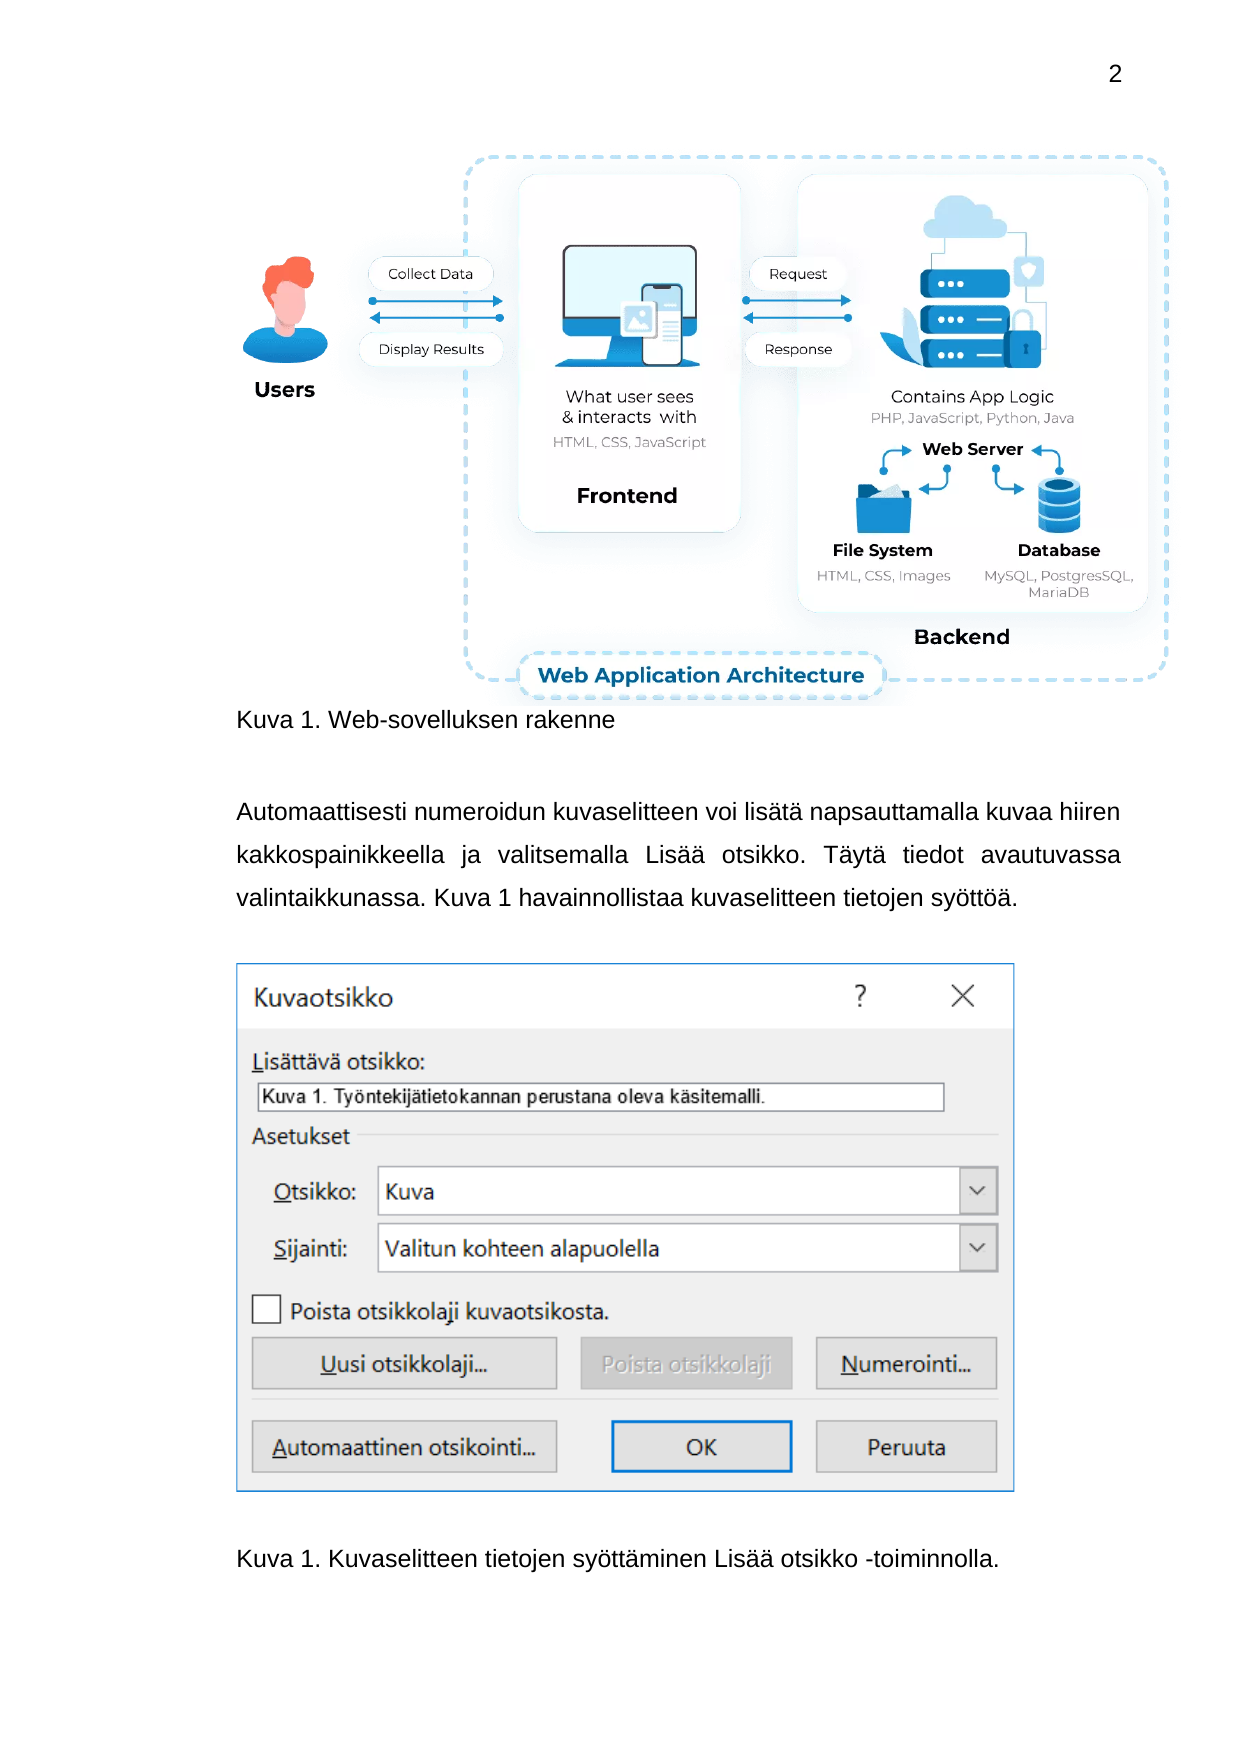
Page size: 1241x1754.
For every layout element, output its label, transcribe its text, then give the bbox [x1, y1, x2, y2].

text Automaattisesti numeroidun kuvaselitteen voi lisätä napsauttamalla kuvaa hiiren kakkospainikkeella ja valitsemalla Lisää otsikko. Täytä tiedot avautuvassa valintaikkunassa. Kuva 1 havainnollistaa kuvaselitteen tietojen syöttöä. [236, 797, 1122, 912]
picture [236, 963, 1015, 1492]
text Kuva 1. Kuvaselitteen tietojen syöttäminen Lisää otsikko -toiminnolla. [236, 1544, 1122, 1573]
text Kuva 1. Web-sovelluksen rakenne [236, 706, 1122, 734]
picture [177, 147, 1182, 706]
